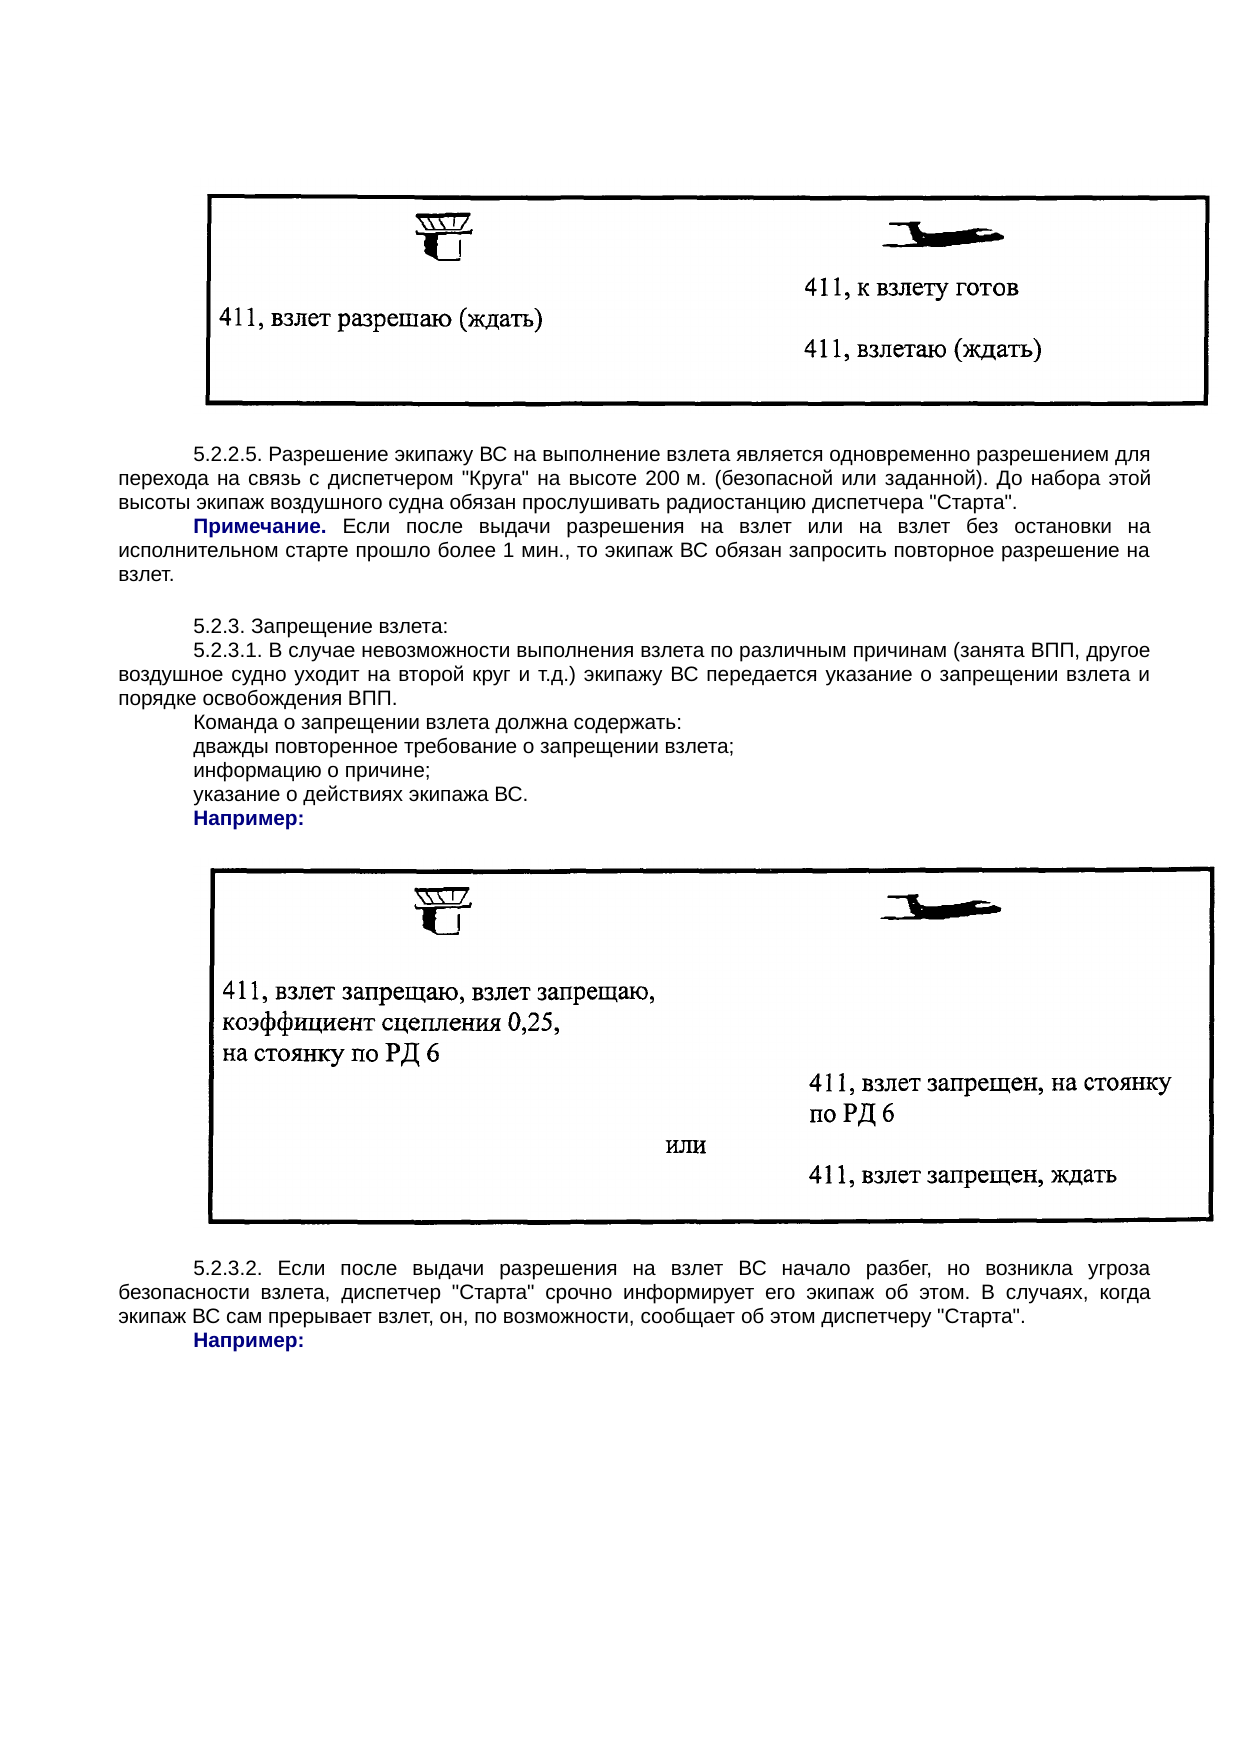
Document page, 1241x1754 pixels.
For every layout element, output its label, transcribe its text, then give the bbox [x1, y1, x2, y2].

text 5.2.3.1. В случае невозможности выполнения взлета по различным причинам (занята ВПП, другое воздушное судно уходит на второй круг и т.д.) экипажу ВС передается указание о запрещении взлета и порядке освобождения ВПП. [118, 638, 1152, 710]
text 5.2.3. Запрещение взлета: [118, 614, 1152, 638]
text Примечание. Если после выдачи разрешения на взлет или на взлет без остановки на исполнительном старте прошло более 1 мин., то экипаж ВС обязан запросить повторное разрешение на взлет. [118, 514, 1152, 586]
text Команда о запрещении взлета должна содержать: [118, 710, 1152, 734]
text 5.2.2.5. Разрешение экипажу ВС на выполнение взлета является одновременно разрешением для перехода на связь с диспетчером "Круга" на высоте 200 м. (безопасной или заданной). До набора этой высоты экипаж воздушного судна обязан прослушивать радиостанцию диспетчера "Старта". [118, 442, 1152, 514]
picture [193, 858, 1222, 1228]
text информацию о причине; [118, 758, 1152, 782]
picture [193, 178, 1219, 414]
text дважды повторенное требование о запрещении взлета; [118, 734, 1152, 758]
text Например: [118, 1328, 1152, 1352]
text указание о действиях экипажа ВС. [118, 782, 1152, 806]
text 5.2.3.2. Если после выдачи разрешения на взлет ВС начало разбег, но возникла угроза безопасности взлета, диспетчер "Старта" срочно информирует его экипаж об этом. В случаях, когда экипаж ВС сам прерывает взлет, он, по возможности, сообщает об этом диспетчеру "Старта". [118, 1256, 1152, 1328]
text Например: [118, 806, 1152, 830]
